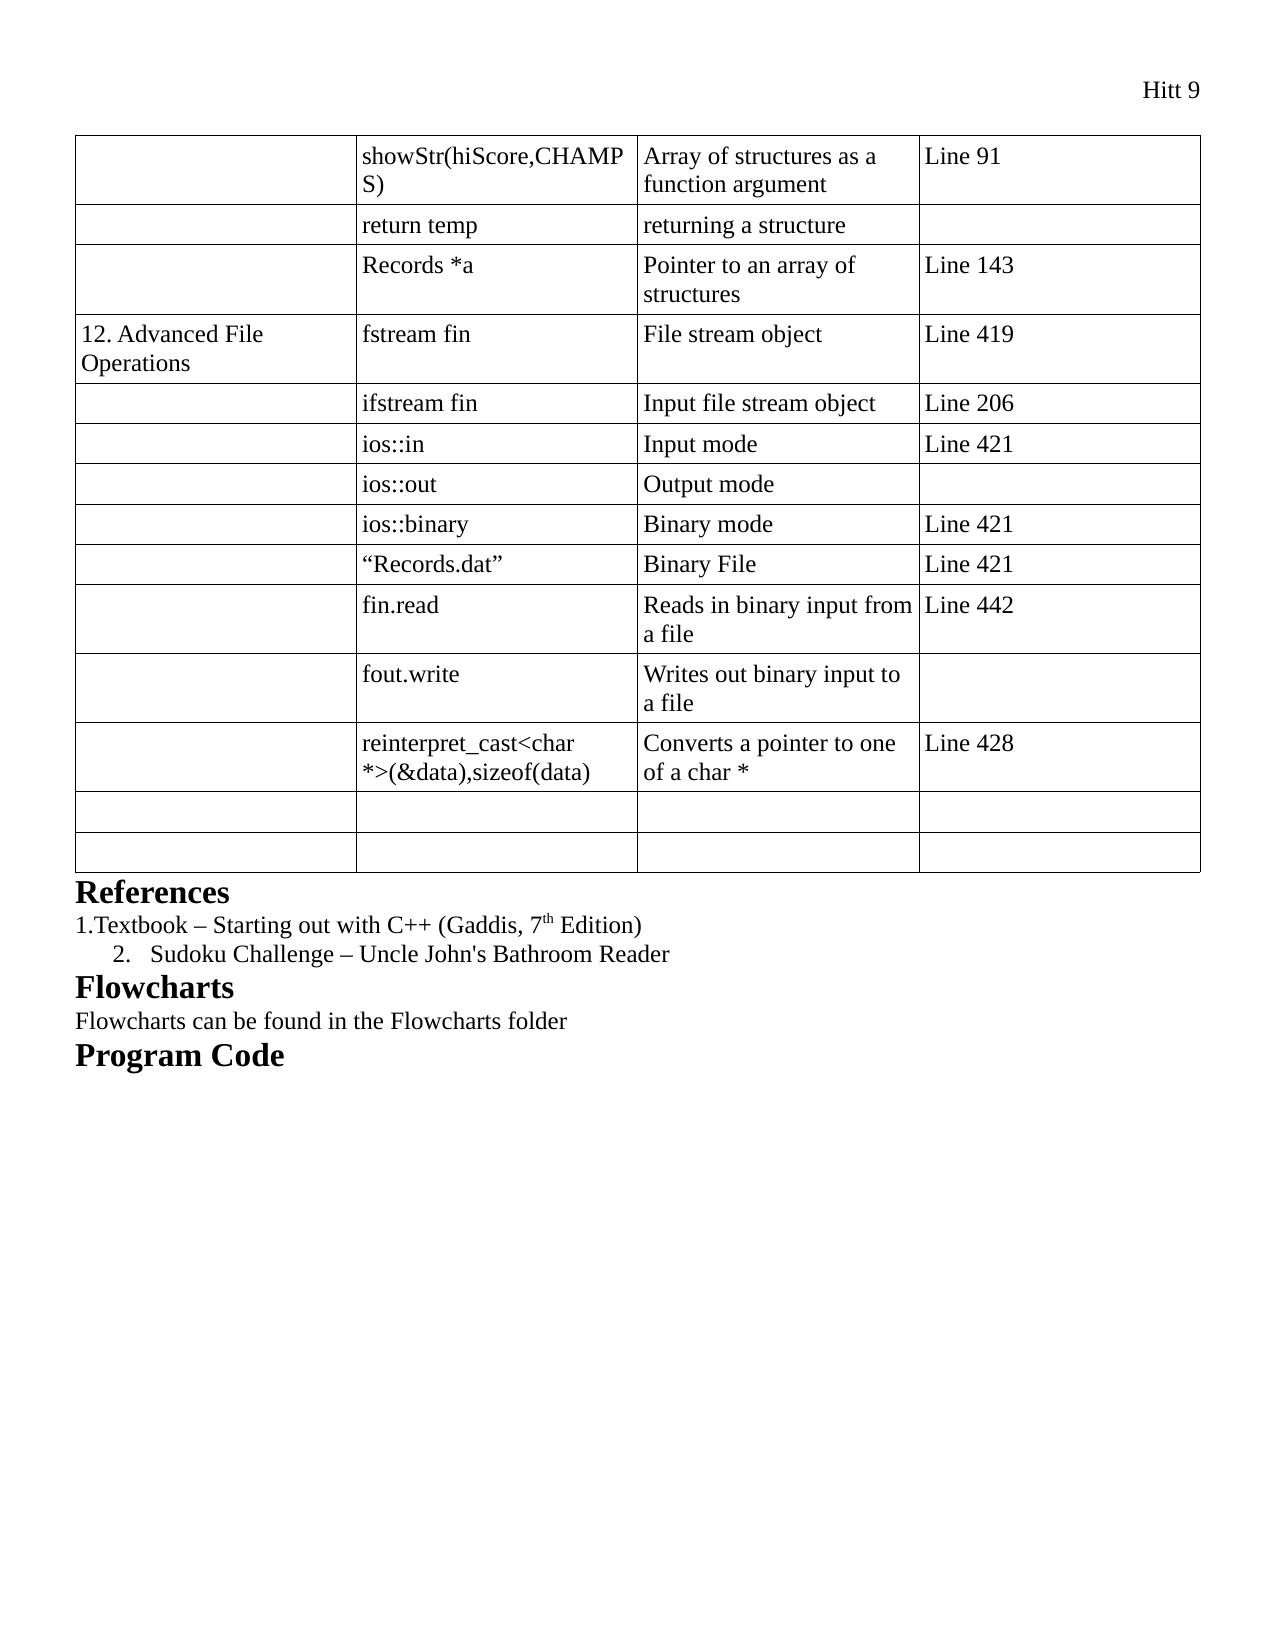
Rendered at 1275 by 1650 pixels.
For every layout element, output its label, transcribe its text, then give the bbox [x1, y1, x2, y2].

table_cell [920, 654, 1200, 722]
table_cell [76, 245, 356, 313]
table_cell [357, 792, 637, 832]
text References [75, 873, 1200, 910]
table_cell [76, 505, 356, 544]
table_cell return temp [357, 205, 637, 244]
table_cell 12. Advanced File Operations [76, 315, 356, 382]
table_cell Line 421 [920, 424, 1200, 463]
table_cell Line 419 [920, 315, 1200, 382]
text Flowcharts can be found in the Flowcharts folder [75, 1006, 1200, 1035]
table_cell File stream object [638, 315, 919, 382]
table_cell Array of structures as a function argument [638, 136, 919, 204]
table_cell [76, 545, 356, 584]
table_cell [76, 833, 356, 872]
table_cell Records *a [357, 245, 637, 313]
table_cell [920, 205, 1200, 244]
table_cell [638, 792, 919, 832]
table_cell [76, 723, 356, 791]
table_cell Line 421 [920, 505, 1200, 544]
table_cell Input mode [638, 424, 919, 463]
table_cell Line 442 [920, 585, 1200, 653]
list Sudoku Challenge – Uncle John's Bathroom Reader [112, 939, 1200, 968]
text Flowcharts [75, 968, 1200, 1006]
table_cell “Records.dat” [357, 545, 637, 584]
table_cell Line 428 [920, 723, 1200, 791]
table_cell Writes out binary input to a file [638, 654, 919, 722]
table_cell [76, 205, 356, 244]
table_cell [76, 792, 356, 832]
text 1.Textbook – Starting out with C++ (Gaddis, 7th Edition) [75, 910, 1200, 939]
table_cell [638, 833, 919, 872]
table_cell [76, 384, 356, 423]
table_cell Binary File [638, 545, 919, 584]
table_cell returning a structure [638, 205, 919, 244]
table_cell ios::in [357, 424, 637, 463]
table_cell Binary mode [638, 505, 919, 544]
table_cell [76, 424, 356, 463]
table_cell Pointer to an array of structures [638, 245, 919, 313]
table_cell fout.write [357, 654, 637, 722]
table_cell [76, 654, 356, 722]
table_cell Converts a pointer to one of a char * [638, 723, 919, 791]
table_cell reinterpret_cast<char *>(&data),sizeof(data) [357, 723, 637, 791]
table_cell Line 421 [920, 545, 1200, 584]
table_cell [920, 464, 1200, 503]
table_cell [357, 833, 637, 872]
table_cell [920, 792, 1200, 832]
table_cell ifstream fin [357, 384, 637, 423]
table_cell [76, 464, 356, 503]
table_cell Line 143 [920, 245, 1200, 313]
table_cell ios::binary [357, 505, 637, 544]
table_cell [920, 833, 1200, 872]
table_cell fstream fin [357, 315, 637, 382]
table_cell [76, 585, 356, 653]
table_cell showStr(hiScore,CHAMPS) [357, 136, 637, 204]
table_cell Line 91 [920, 136, 1200, 204]
text Program Code [75, 1035, 1200, 1073]
table_cell ios::out [357, 464, 637, 503]
table_cell fin.read [357, 585, 637, 653]
table_cell Input file stream object [638, 384, 919, 423]
table_cell Reads in binary input from a file [638, 585, 919, 653]
table_cell [76, 136, 356, 204]
table_cell Line 206 [920, 384, 1200, 423]
table_cell Output mode [638, 464, 919, 503]
